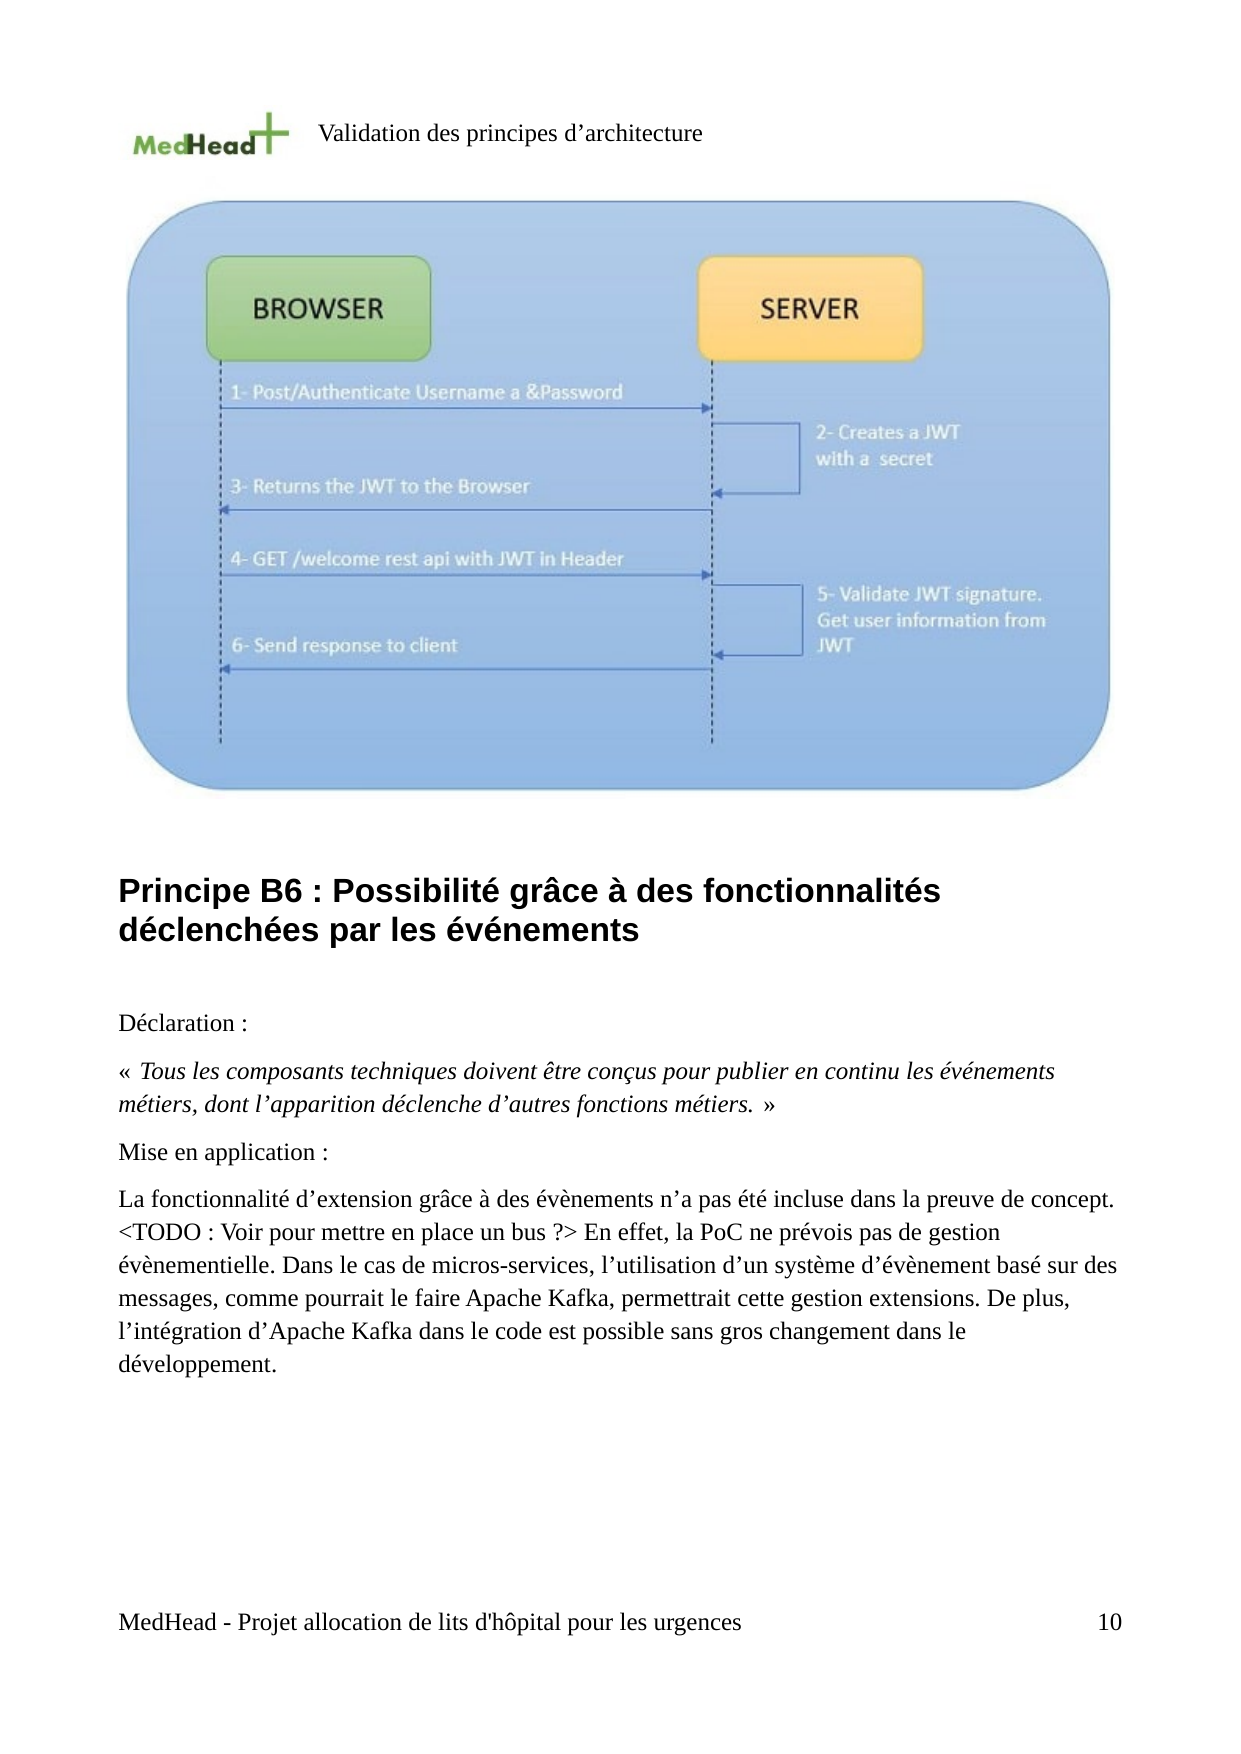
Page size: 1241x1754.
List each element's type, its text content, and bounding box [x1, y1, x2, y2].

picture [118, 105, 305, 160]
text Déclaration : [118, 1008, 1122, 1037]
text La fonctionnalité d’extension grâce à des évènements n’a pas été incluse dans la preuve de concept. <TODO : Voir pour mettre en place un bus ?> En effet, la PoC ne prévois pas de gestion évènementielle. Dans le cas de micros-services, l’utilisation d’un système d’évènement basé sur des messages, comme pourrait le faire Apache Kafka, permettrait cette gestion extensions. De plus, l’intégration d’Apache Kafka dans le code est possible sans gros changement dans le développement. [118, 1184, 1122, 1378]
picture [125, 176, 1115, 799]
text Mise en application : [118, 1137, 1122, 1165]
subtitle Principe B6 : Possibilité grâce à des fonctionnalités déclenchées par les événements [118, 871, 1122, 948]
text « Tous les composants techniques doivent être conçus pour publier en continu les événements métiers, dont l’apparition déclenche d’autres fonctions métiers. » [118, 1056, 1122, 1118]
